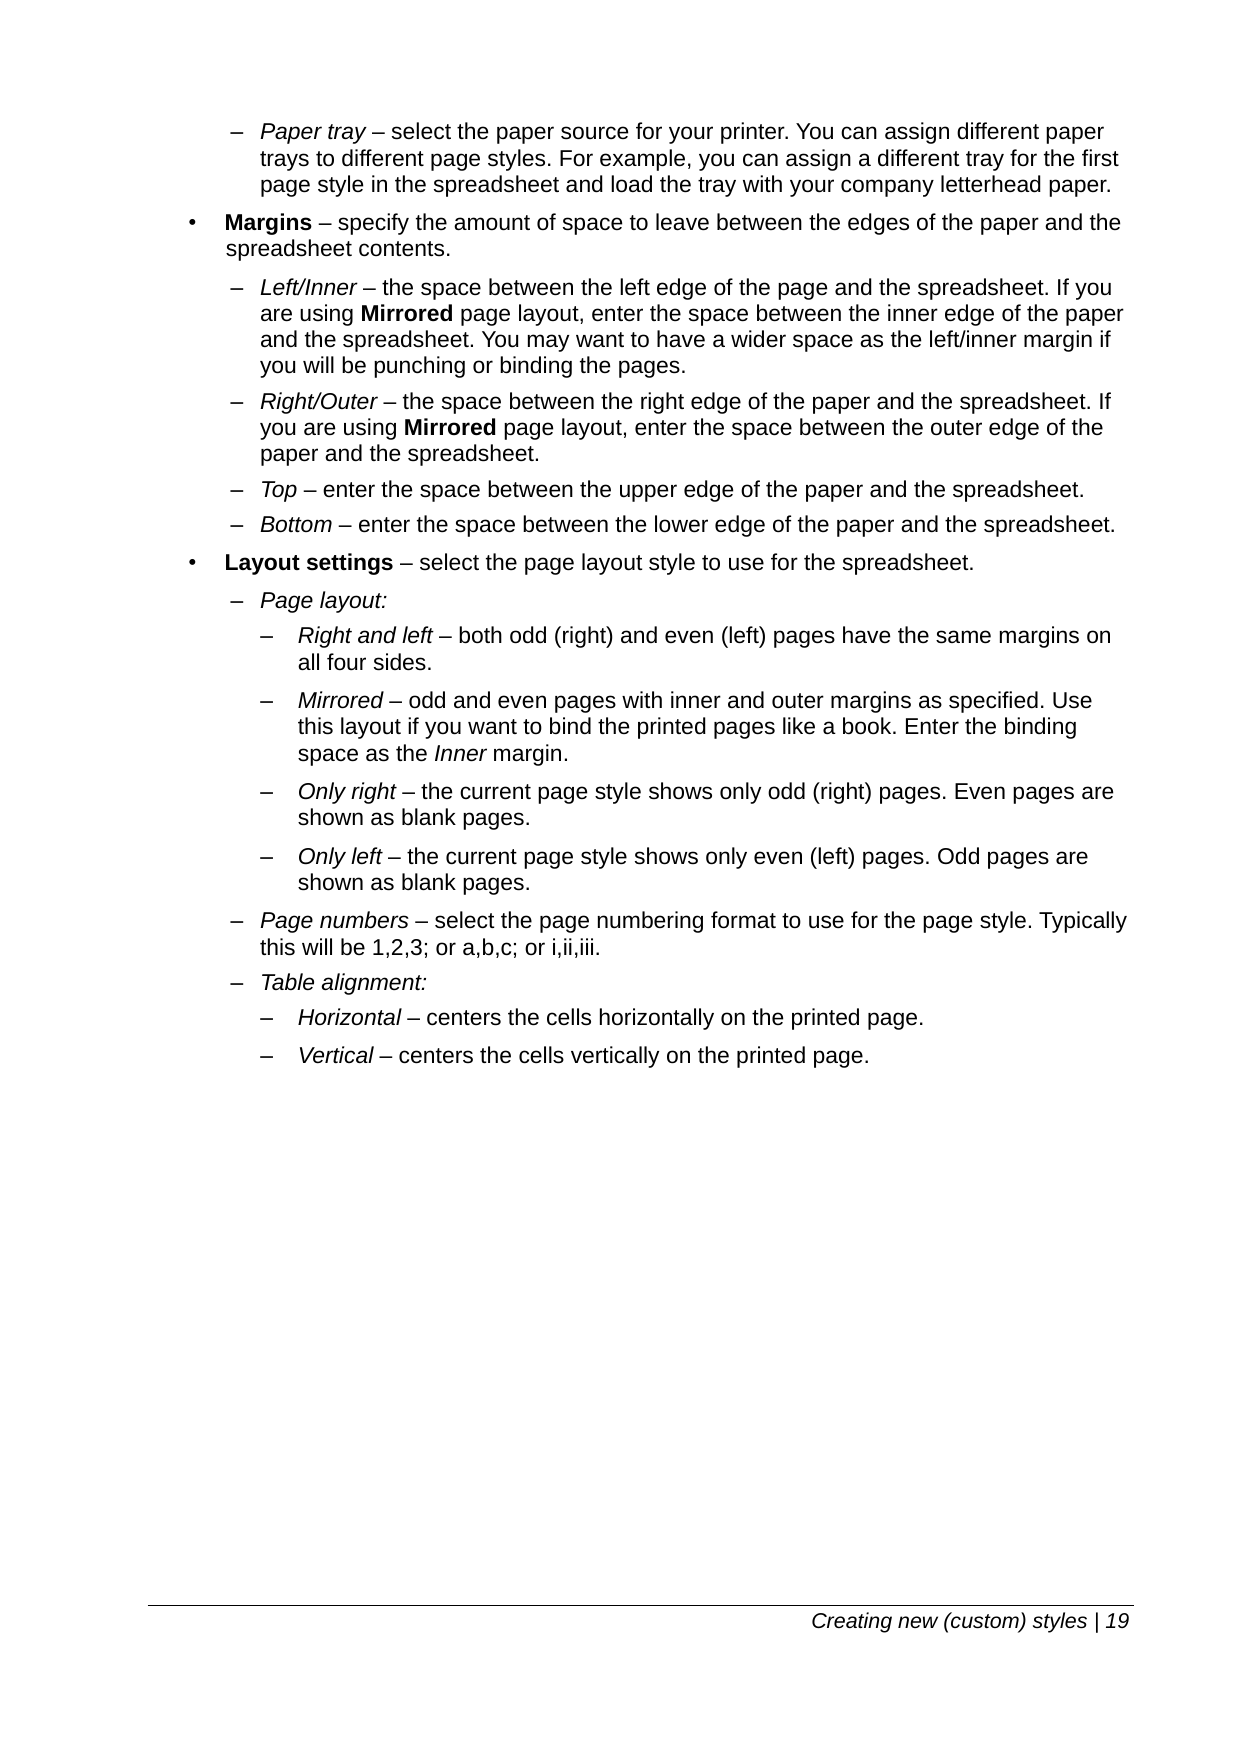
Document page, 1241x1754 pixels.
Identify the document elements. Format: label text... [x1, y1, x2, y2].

list Only left – the current page style shows only even (left) pages. Odd pages are shown as blank pages. [260, 843, 1134, 895]
list Top – enter the space between the upper edge of the paper and the spreadsheet. [230, 476, 1134, 502]
list Left/Inner – the space between the left edge of the page and the spreadsheet. If you are using Mirrored page layout, enter the space between the inner edge of the paper and the spreadsheet. You may want to have a wider space as the left/inner margin if you will be punching or binding the pages. [230, 273, 1134, 379]
list Margins – specify the amount of space to leave between the edges of the paper and the spreadsheet contents. [185, 206, 1134, 264]
list Layout settings – select the page layout style to use for the spreadsheet. [185, 546, 1134, 578]
list Vertical – centers the cells vertically on the printed page. [260, 1042, 1134, 1069]
list Table alignment: [230, 969, 1134, 995]
list Right and left – both odd (right) and even (left) pages have the same margins on all four sides. [260, 622, 1134, 675]
list Page numbers – select the page numbering format to use for the page style. Typically this will be 1,2,3; or a,b,c; or i,ii,iii. [230, 907, 1134, 960]
list Horizontal – centers the cells horizontally on the printed page. [260, 1004, 1134, 1031]
list Paper tray – select the paper source for your printer. You can assign different paper trays to different page styles. For example, you can assign a different tray for the first page style in the spreadsheet and load the tray with your company letterhead paper. [230, 118, 1134, 197]
list Right/Outer – the space between the right edge of the paper and the spreadsheet. If you are using Mirrored page layout, enter the space between the outer edge of the paper and the spreadsheet. [230, 388, 1134, 467]
list Only right – the current page style shows only odd (right) pages. Even pages are shown as blank pages. [260, 778, 1134, 831]
list Bottom – enter the space between the lower edge of the paper and the spreadsheet. [230, 511, 1134, 537]
list Mirrored – odd and even pages with inner and outer margins as specified. Use this layout if you want to bind the printed pages like a book. Enter the binding space as the Inner margin. [260, 687, 1134, 766]
list Page layout: [230, 587, 1134, 613]
